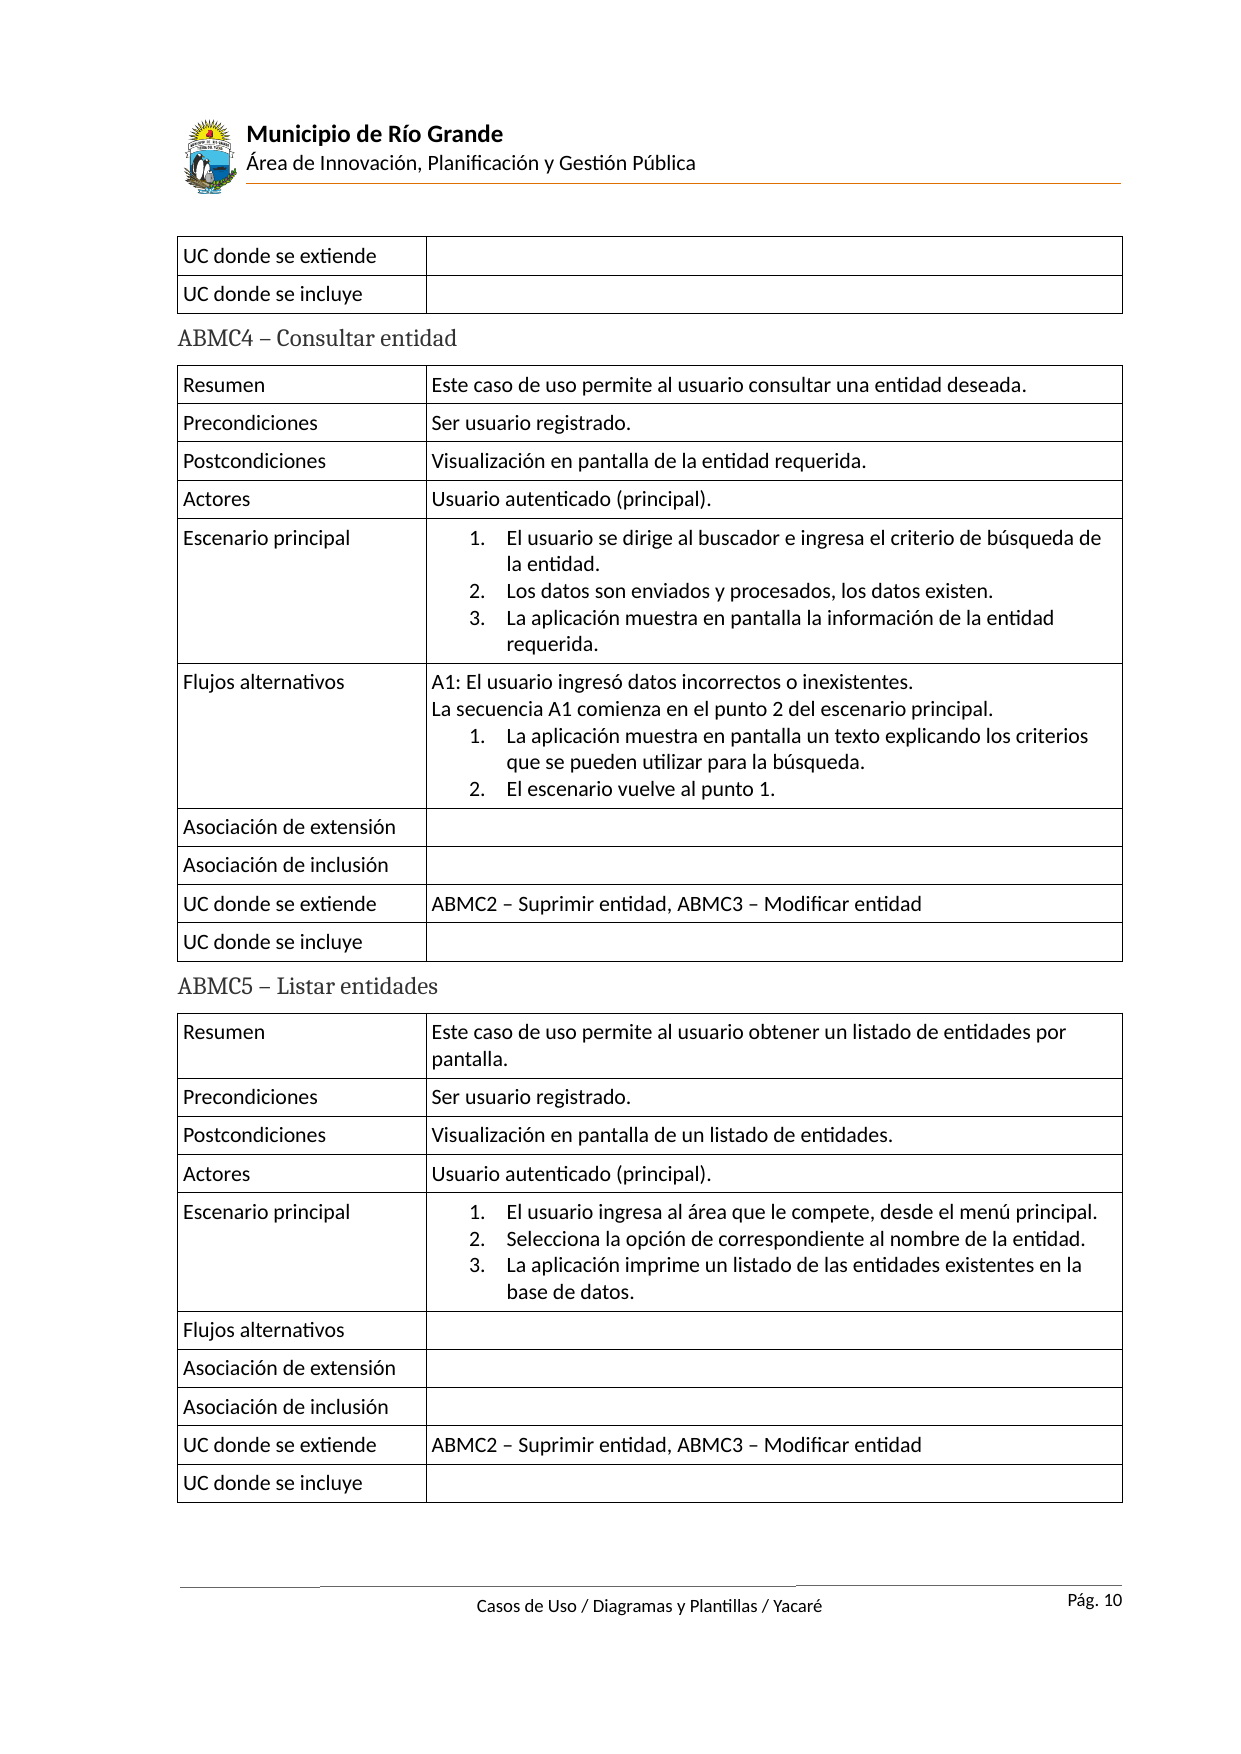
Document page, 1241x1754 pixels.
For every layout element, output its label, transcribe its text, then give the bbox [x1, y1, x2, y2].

table_cell [427, 1312, 1122, 1349]
table_cell Flujos alternativos [178, 664, 426, 808]
subtitle ABMC4 – Consultar entidad [177, 324, 1122, 353]
table_cell [427, 923, 1122, 961]
table_cell Ser usuario registrado. [427, 404, 1122, 441]
table_cell Ser usuario registrado. [427, 1079, 1122, 1116]
table_cell [427, 1465, 1122, 1502]
table_cell ABMC2 – Suprimir entidad, ABMC3 – Modificar entidad [427, 1426, 1122, 1463]
table_cell Asociación de extensión [178, 1350, 426, 1387]
table_cell [427, 237, 1122, 274]
table_cell UC donde se incluye [178, 1465, 426, 1502]
table_cell UC donde se incluye [178, 276, 426, 313]
subtitle ABMC5 – Listar entidades [177, 972, 1122, 1001]
table_cell Precondiciones [178, 1079, 426, 1116]
table_cell Precondiciones [178, 404, 426, 441]
table_header Resumen [178, 366, 426, 403]
table_cell Actores [178, 1155, 426, 1192]
table_cell Postcondiciones [178, 1117, 426, 1154]
table_cell El usuario se dirige al buscador e ingresa el criterio de búsqueda de la entidad. Los datos son enviados y procesados, los datos existen. La aplicación muestra en pantalla la información de la entidad requerida. [427, 519, 1122, 663]
table_cell UC donde se extiende [178, 1426, 426, 1463]
table_header Este caso de uso permite al usuario obtener un listado de entidades por pantalla. [427, 1014, 1122, 1078]
table_cell Usuario autenticado (principal). [427, 1155, 1122, 1192]
table_cell Asociación de inclusión [178, 847, 426, 884]
table_header Resumen [178, 1014, 426, 1078]
table_cell El usuario ingresa al área que le compete, desde el menú principal. Selecciona la opción de correspondiente al nombre de la entidad. La aplicación imprime un listado de las entidades existentes en la base de datos. [427, 1193, 1122, 1311]
table_cell Asociación de inclusión [178, 1388, 426, 1425]
table_cell [427, 847, 1122, 884]
table_cell Flujos alternativos [178, 1312, 426, 1349]
table_cell UC donde se incluye [178, 923, 426, 961]
table_header Este caso de uso permite al usuario consultar una entidad deseada. [427, 366, 1122, 403]
table_cell Usuario autenticado (principal). [427, 481, 1122, 518]
table_cell ABMC2 – Suprimir entidad, ABMC3 – Modificar entidad [427, 885, 1122, 922]
table_cell Escenario principal [178, 519, 426, 663]
table_cell Asociación de extensión [178, 809, 426, 846]
table_cell [427, 276, 1122, 313]
table_cell [427, 809, 1122, 846]
table_cell UC donde se extiende [178, 885, 426, 922]
table_cell Actores [178, 481, 426, 518]
table_cell Escenario principal [178, 1193, 426, 1311]
table_cell [427, 1388, 1122, 1425]
table_cell Visualización en pantalla de la entidad requerida. [427, 442, 1122, 479]
table_cell Visualización en pantalla de un listado de entidades. [427, 1117, 1122, 1154]
table_cell Postcondiciones [178, 442, 426, 479]
table_cell [427, 1350, 1122, 1387]
table_cell UC donde se extiende [178, 237, 426, 274]
table_cell A1: El usuario ingresó datos incorrectos o inexistentes. La secuencia A1 comienza en el punto 2 del escenario principal. La aplicación muestra en pantalla un texto explicando los criterios que se pueden utilizar para la búsqueda. El escenario vuelve al punto 1. [427, 664, 1122, 808]
